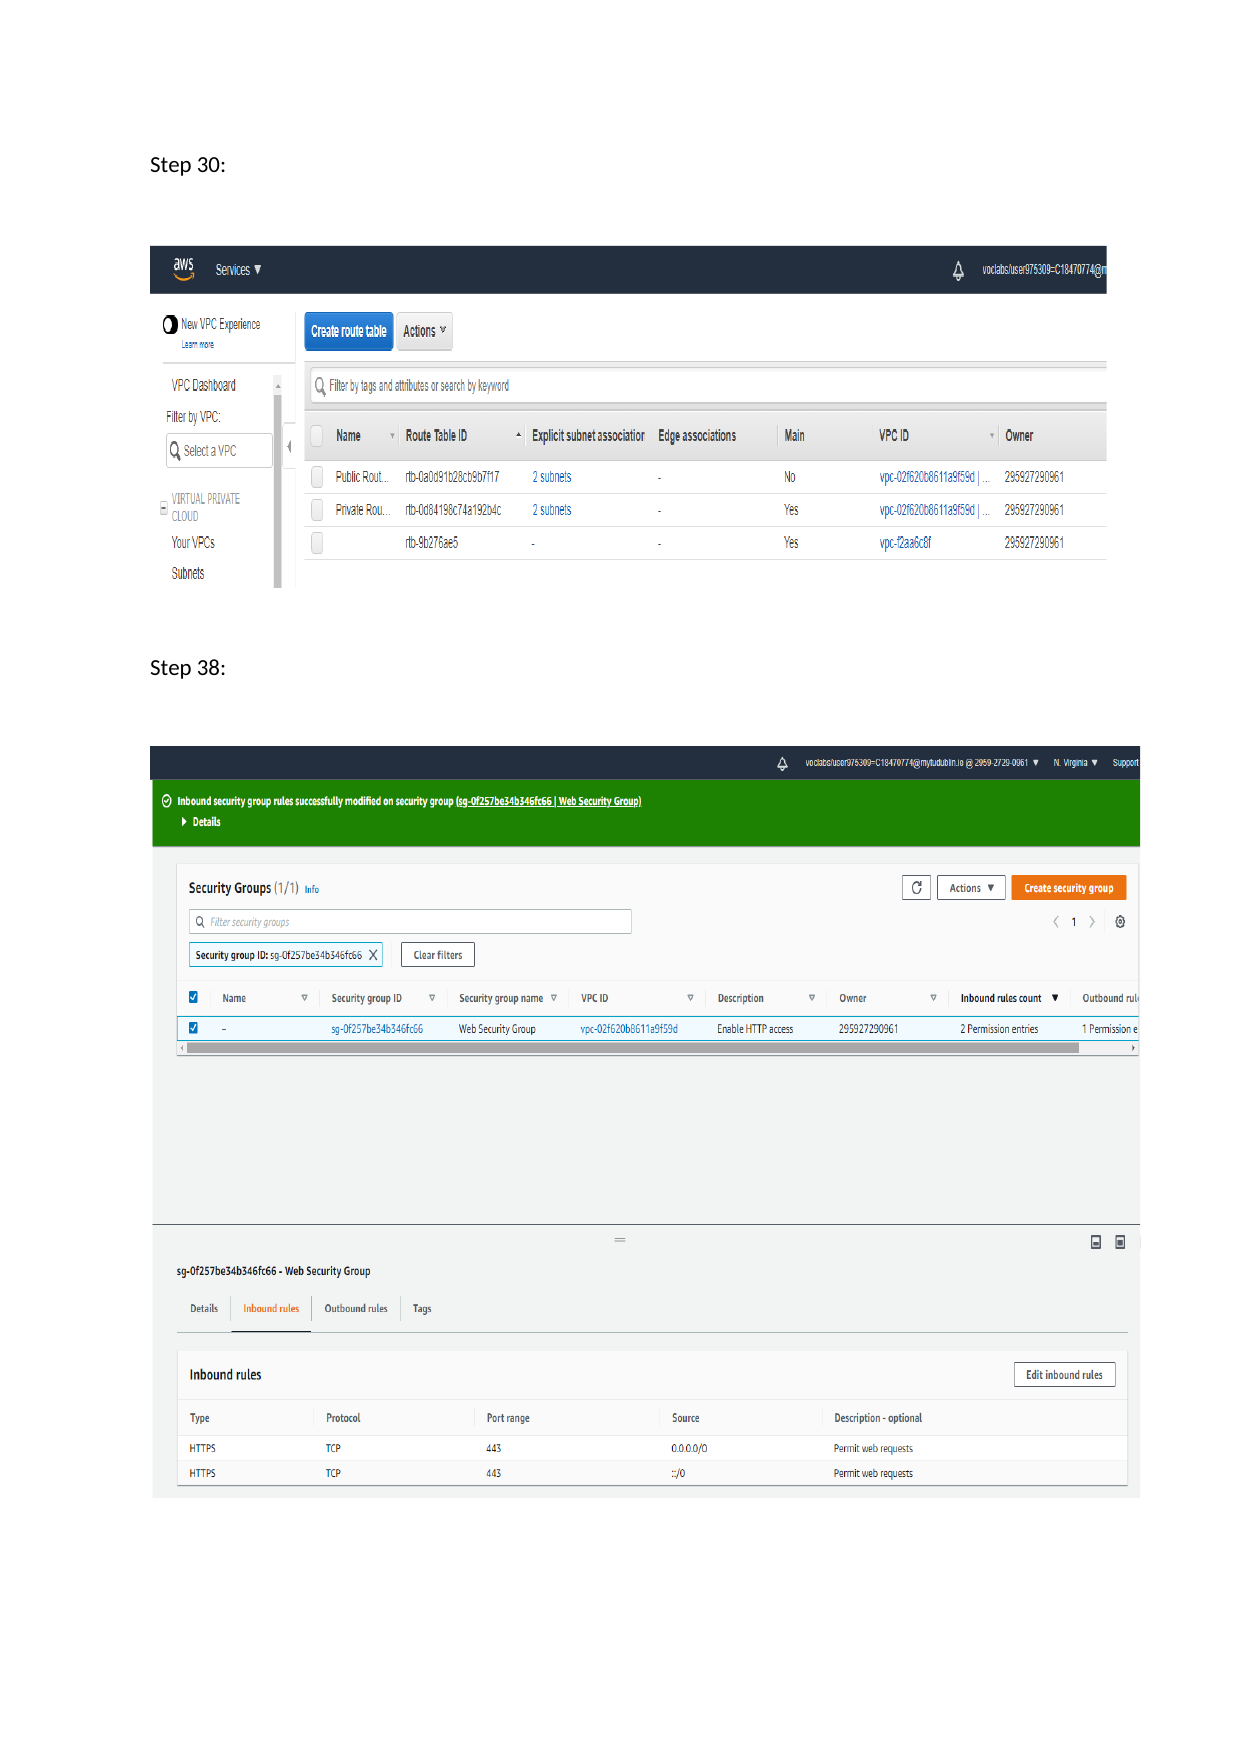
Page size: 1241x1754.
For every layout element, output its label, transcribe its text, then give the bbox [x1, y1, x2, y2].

text Step 30: [150, 150, 1090, 178]
text Step 38: [150, 653, 1090, 681]
